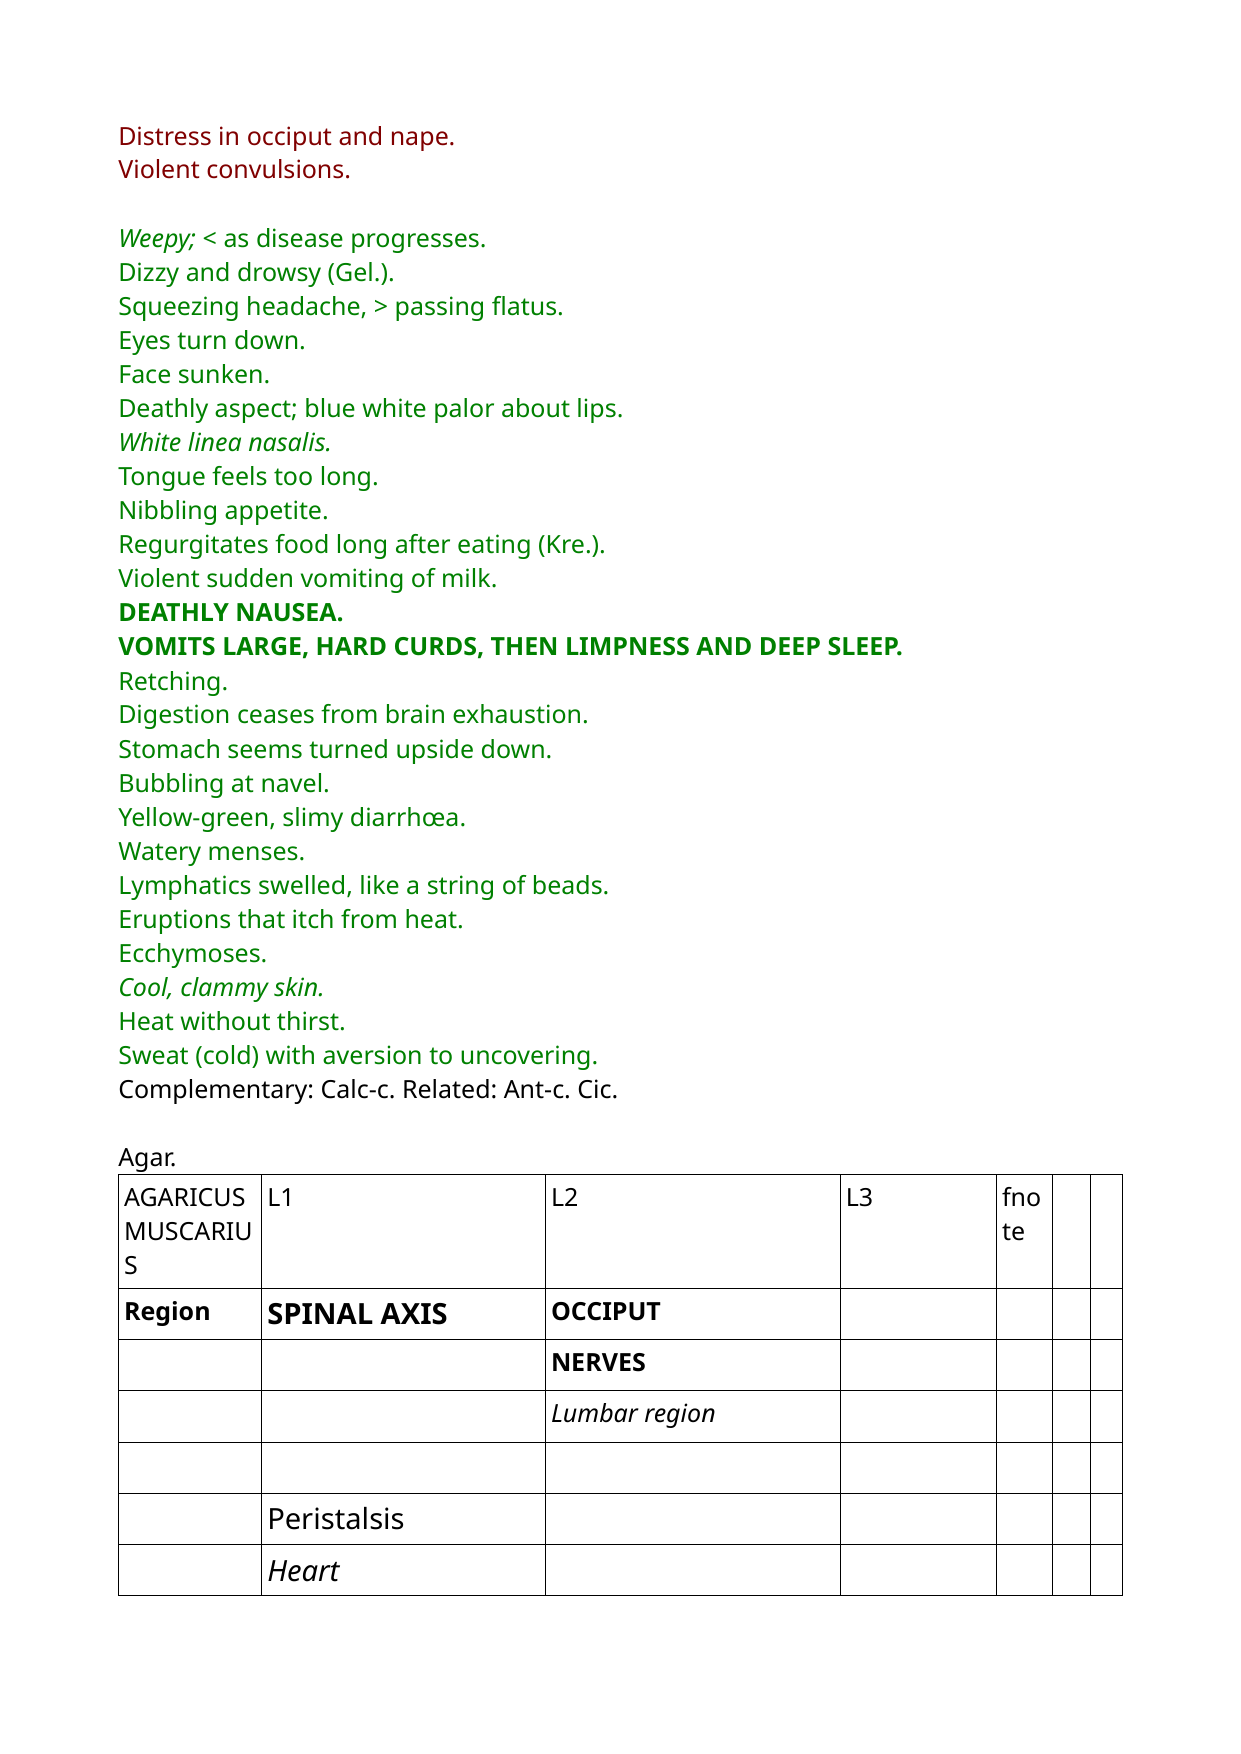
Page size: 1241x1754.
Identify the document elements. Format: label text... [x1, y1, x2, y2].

table_cell [262, 1340, 545, 1390]
text Violent sudden vomiting of milk. [118, 561, 1122, 595]
table_cell Peristalsis [262, 1494, 545, 1544]
text Deathly aspect; blue white palor about lips. [118, 391, 1122, 425]
table_cell [1091, 1391, 1122, 1442]
text Heat without thirst. [118, 1004, 1122, 1038]
text Nibbling appetite. [118, 493, 1122, 527]
text Bubbling at navel. [118, 765, 1122, 799]
text Regurgitates food long after eating (Kre.). [118, 527, 1122, 561]
table_cell [1053, 1340, 1090, 1390]
table_header L3 [841, 1175, 996, 1288]
table_cell NERVES [546, 1340, 840, 1390]
table_header L2 [546, 1175, 840, 1288]
text Squeezing headache, > passing flatus. [118, 288, 1122, 322]
table_cell [119, 1340, 261, 1390]
table_cell [997, 1545, 1052, 1595]
text Digestion ceases from brain exhaustion. [118, 697, 1122, 731]
table_cell [546, 1494, 840, 1544]
table_cell [841, 1340, 996, 1390]
table_cell [997, 1289, 1052, 1339]
table_cell [1053, 1494, 1090, 1544]
table_header L1 [262, 1175, 545, 1288]
text Distress in occiput and nape. [118, 118, 1122, 152]
table_cell [997, 1340, 1052, 1390]
text Weepy; < as disease progresses. [118, 220, 1122, 254]
text Face sunken. [118, 357, 1122, 391]
table_cell [119, 1494, 261, 1544]
table_cell [841, 1494, 996, 1544]
table_cell [1053, 1545, 1090, 1595]
table_cell [1091, 1289, 1122, 1339]
table_cell Region [119, 1289, 261, 1339]
table_cell Heart [262, 1545, 545, 1595]
table_cell [119, 1443, 261, 1493]
text Lymphatics swelled, like a string of beads. [118, 867, 1122, 902]
table_cell [1091, 1443, 1122, 1493]
table_cell [1091, 1494, 1122, 1544]
text DEATHLY NAUSEA. [118, 595, 1122, 629]
text VOMITS LARGE, HARD CURDS, THEN LIMPNESS AND DEEP SLEEP. [118, 629, 1122, 663]
table_header AGARICUS MUSCARIUS [119, 1175, 261, 1288]
table_cell [997, 1494, 1052, 1544]
table_header [1091, 1175, 1122, 1288]
table_cell [841, 1289, 996, 1339]
table_cell [997, 1443, 1052, 1493]
table_cell [119, 1545, 261, 1595]
text Watery menses. [118, 833, 1122, 867]
text Sweat (cold) with aversion to uncovering. [118, 1038, 1122, 1072]
table_cell [119, 1391, 261, 1442]
text Stomach seems turned upside down. [118, 731, 1122, 765]
table_cell SPINAL AXIS [262, 1289, 545, 1339]
table_cell [997, 1391, 1052, 1442]
text Tongue feels too long. [118, 459, 1122, 493]
table_cell [546, 1545, 840, 1595]
text Violent convulsions. [118, 152, 1122, 186]
text White linea nasalis. [118, 425, 1122, 459]
table_header fnote [997, 1175, 1052, 1288]
table_cell [262, 1391, 545, 1442]
table_cell [841, 1391, 996, 1442]
table_cell [1091, 1340, 1122, 1390]
table_cell [1053, 1391, 1090, 1442]
table_cell [262, 1443, 545, 1493]
table_cell [1053, 1289, 1090, 1339]
text Eruptions that itch from heat. [118, 902, 1122, 936]
table_cell Lumbar region [546, 1391, 840, 1442]
text Complementary: Calc-c. Related: Ant-c. Cic. [118, 1072, 1122, 1106]
table_cell [841, 1545, 996, 1595]
table_cell [1053, 1443, 1090, 1493]
text Eyes turn down. [118, 322, 1122, 357]
text Dizzy and drowsy (Gel.). [118, 254, 1122, 288]
text Retching. [118, 663, 1122, 697]
text Yellow-green, slimy diarrhœa. [118, 799, 1122, 833]
text Cool, clammy skin. [118, 970, 1122, 1004]
text Agar. [118, 1140, 1122, 1174]
table_cell OCCIPUT [546, 1289, 840, 1339]
text Ecchymoses. [118, 936, 1122, 970]
table_cell [1091, 1545, 1122, 1595]
table_header [1053, 1175, 1090, 1288]
table_cell [546, 1443, 840, 1493]
table_cell [841, 1443, 996, 1493]
